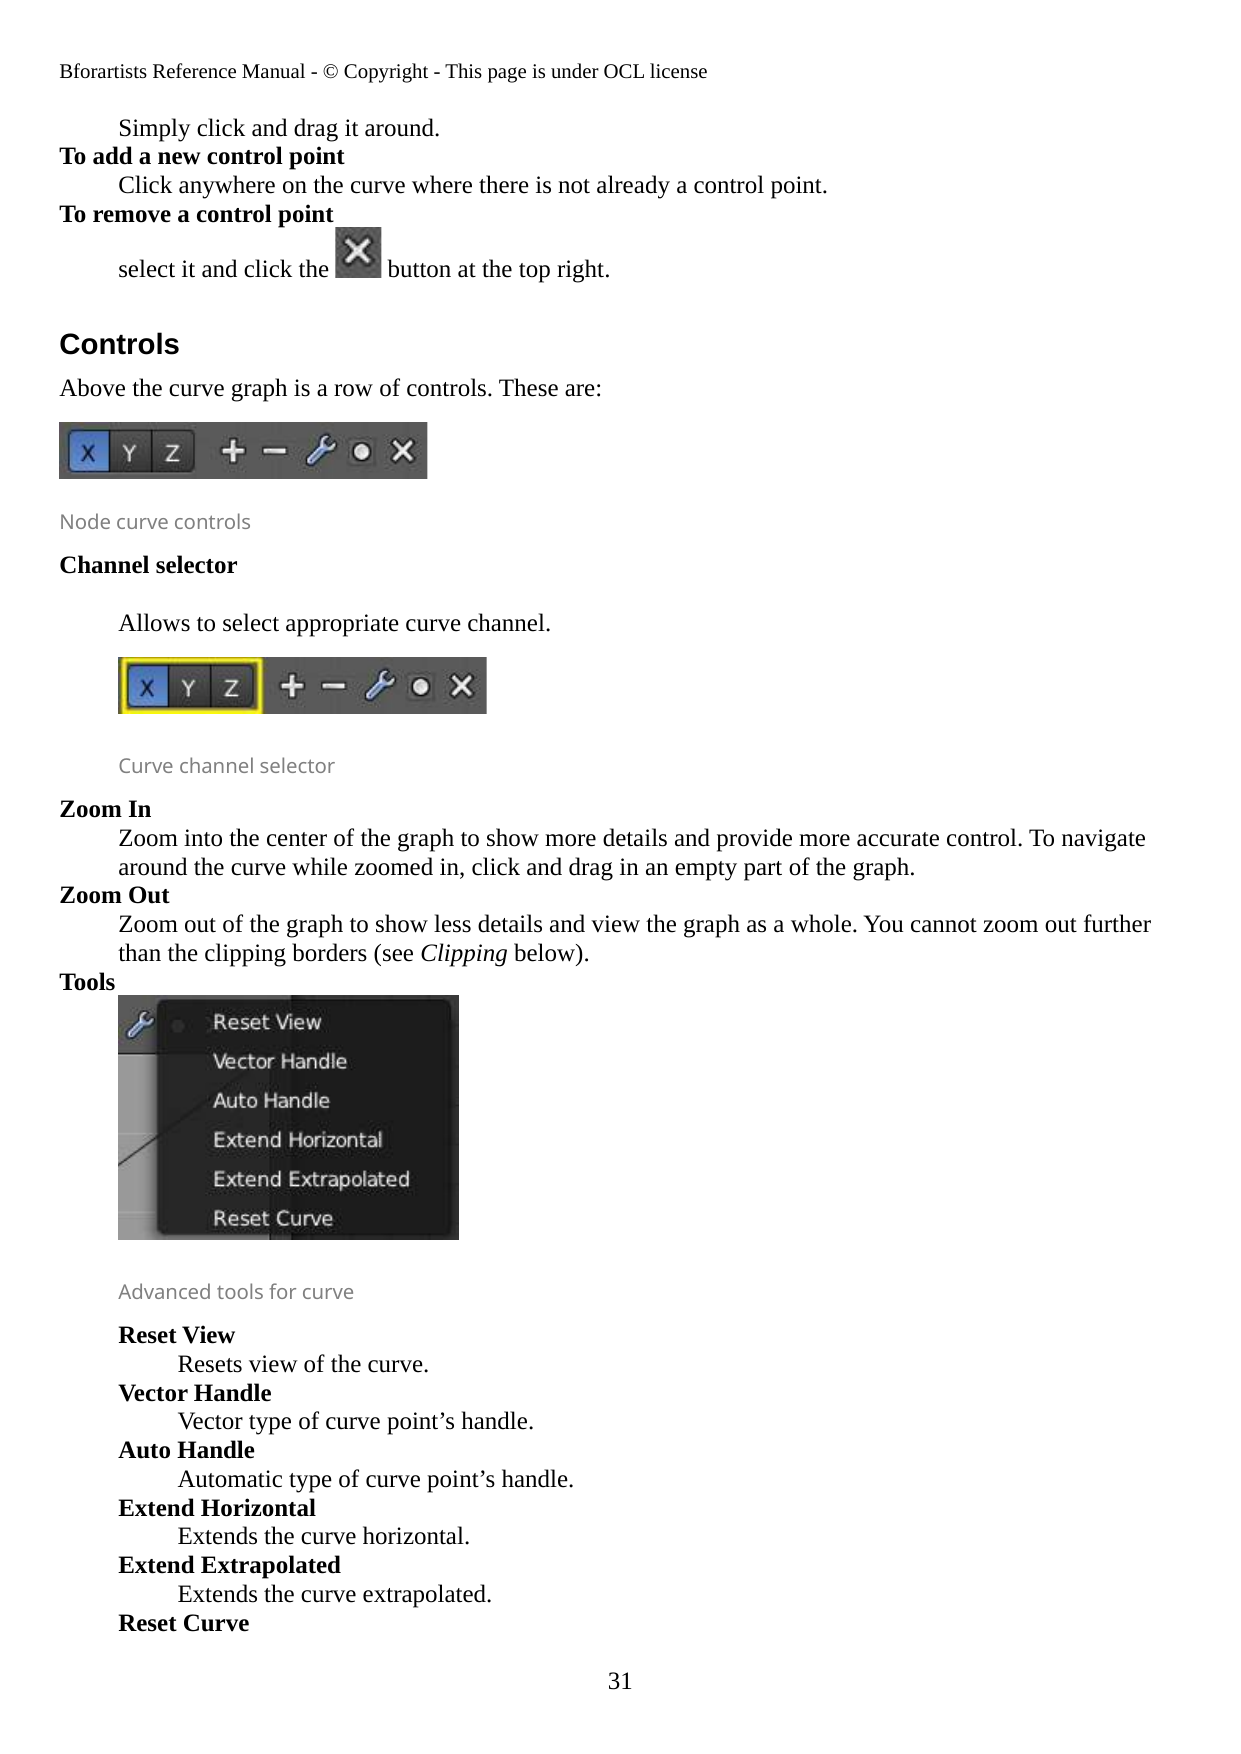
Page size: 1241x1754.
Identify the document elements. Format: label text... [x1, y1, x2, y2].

text Above the curve graph is a row of controls. These are: [59, 373, 1181, 402]
list Click anywhere on the curve where there is not already a control point. [118, 170, 1181, 199]
subtitle To add a new control point [59, 141, 1181, 170]
list Extends the curve extrapolated. [177, 1579, 1181, 1608]
subtitle Zoom Out [59, 881, 1181, 909]
list Automatic type of curve point’s handle. [177, 1464, 1181, 1493]
subtitle Reset View [118, 1320, 1181, 1349]
subtitle Reset Curve [118, 1608, 1181, 1636]
text Advanced tools for curve [118, 1274, 1181, 1306]
list select it and click the button at the top right. [118, 228, 1181, 283]
picture [118, 995, 459, 1240]
list Zoom into the center of the graph to show more details and provide more accurate control. To navigate around the curve while zoomed in, click and drag in an empty part of the graph. [118, 823, 1181, 881]
list Extends the curve horizontal. [177, 1521, 1181, 1550]
subtitle Extend Extrapolated [118, 1550, 1181, 1579]
text Curve channel selector [118, 748, 1181, 780]
picture [118, 657, 487, 714]
list Vector type of curve point’s handle. [177, 1406, 1181, 1435]
subtitle Controls [59, 327, 1181, 361]
list Resets view of the curve. [177, 1349, 1181, 1378]
text Node curve controls [59, 504, 1181, 536]
picture [59, 422, 428, 479]
subtitle Zoom In [59, 794, 1181, 823]
subtitle Auto Handle [118, 1435, 1181, 1464]
subtitle Tools [59, 967, 1181, 996]
subtitle To remove a control point [59, 199, 1181, 228]
subtitle Channel selector [59, 550, 1181, 579]
subtitle Vector Handle [118, 1378, 1181, 1406]
list Simply click and drag it around. [118, 113, 1181, 141]
subtitle Extend Horizontal [118, 1493, 1181, 1521]
picture [335, 227, 382, 278]
text Allows to select appropriate curve channel. [118, 608, 1181, 637]
list Zoom out of the graph to show less details and view the graph as a whole. You cannot zoom out further than the clipping borders (see Clipping below). [118, 909, 1181, 967]
